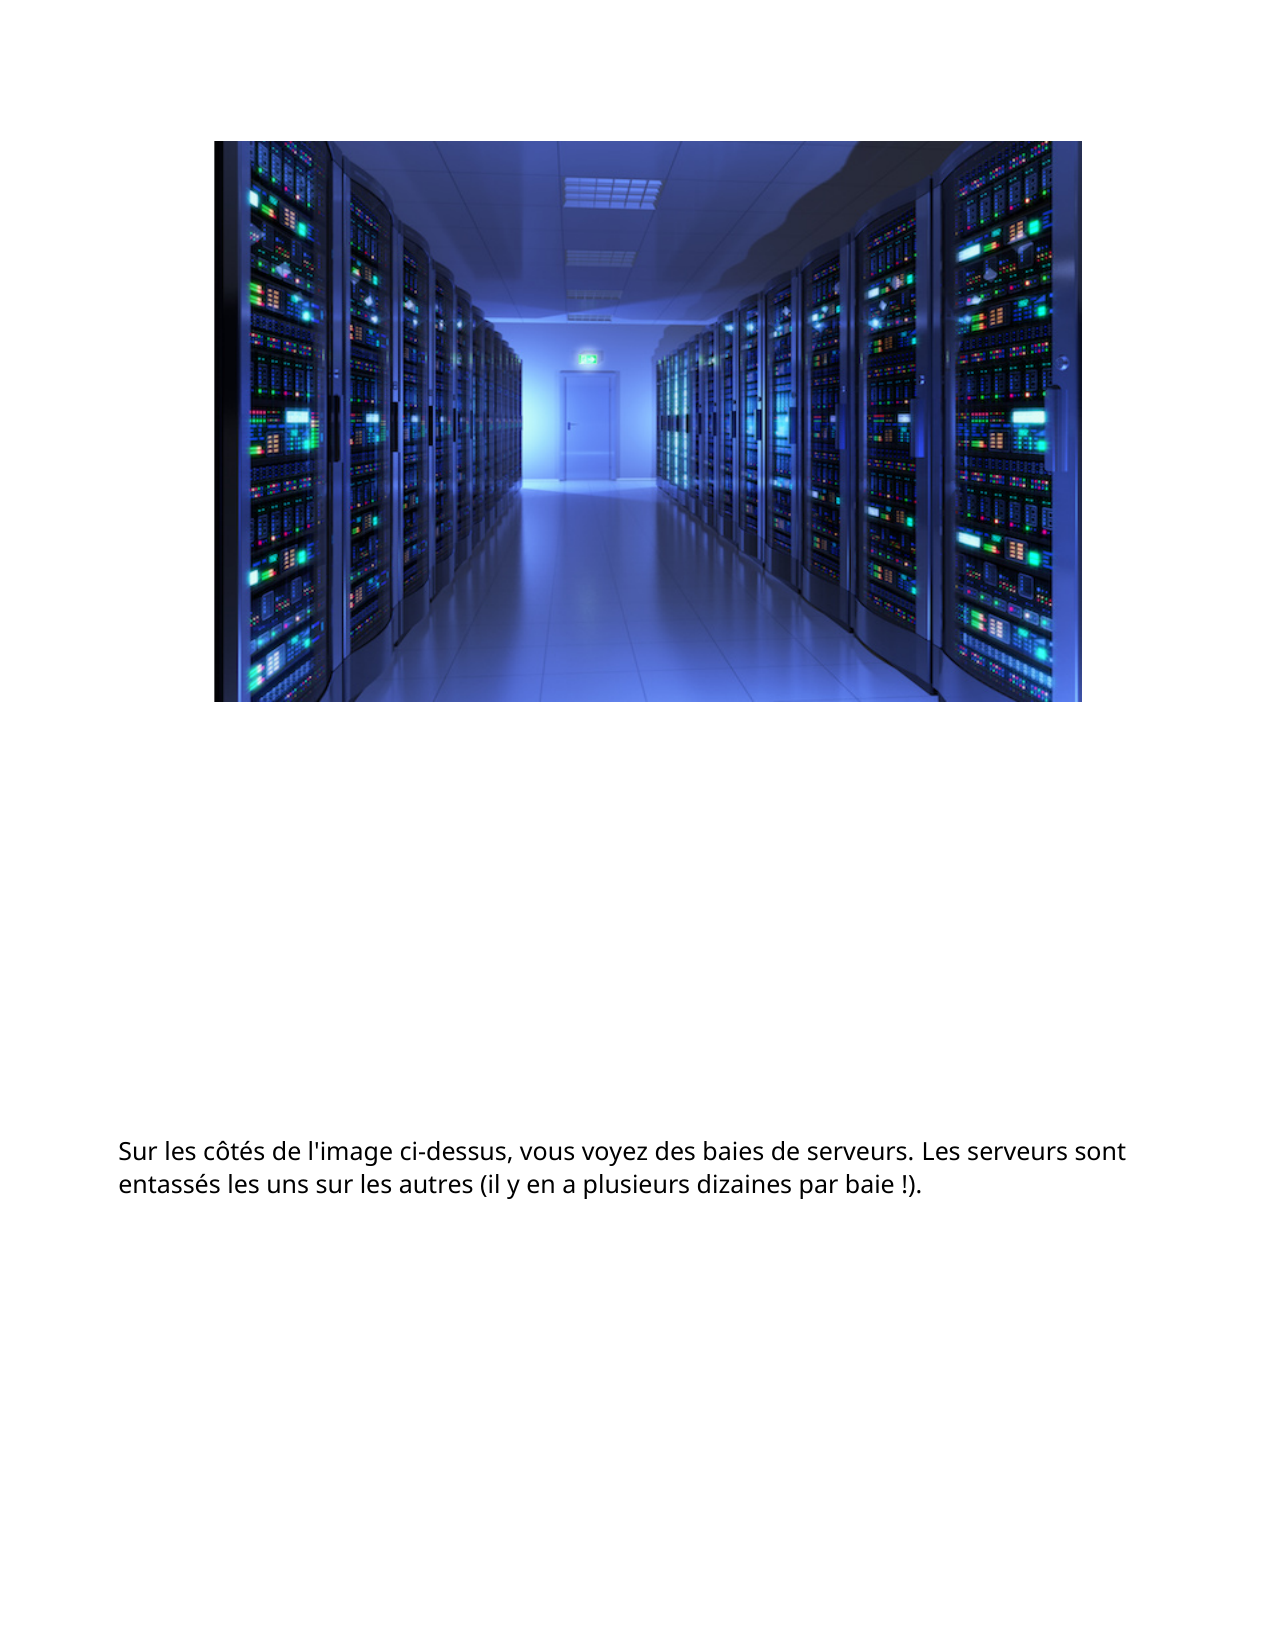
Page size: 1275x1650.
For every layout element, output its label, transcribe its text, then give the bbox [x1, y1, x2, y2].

text Sur les côtés de l'image ci-dessus, vous voyez des baies de serveurs. Les serveurs sont entassés les uns sur les autres (il y en a plusieurs dizaines par baie !). [118, 1133, 1157, 1201]
